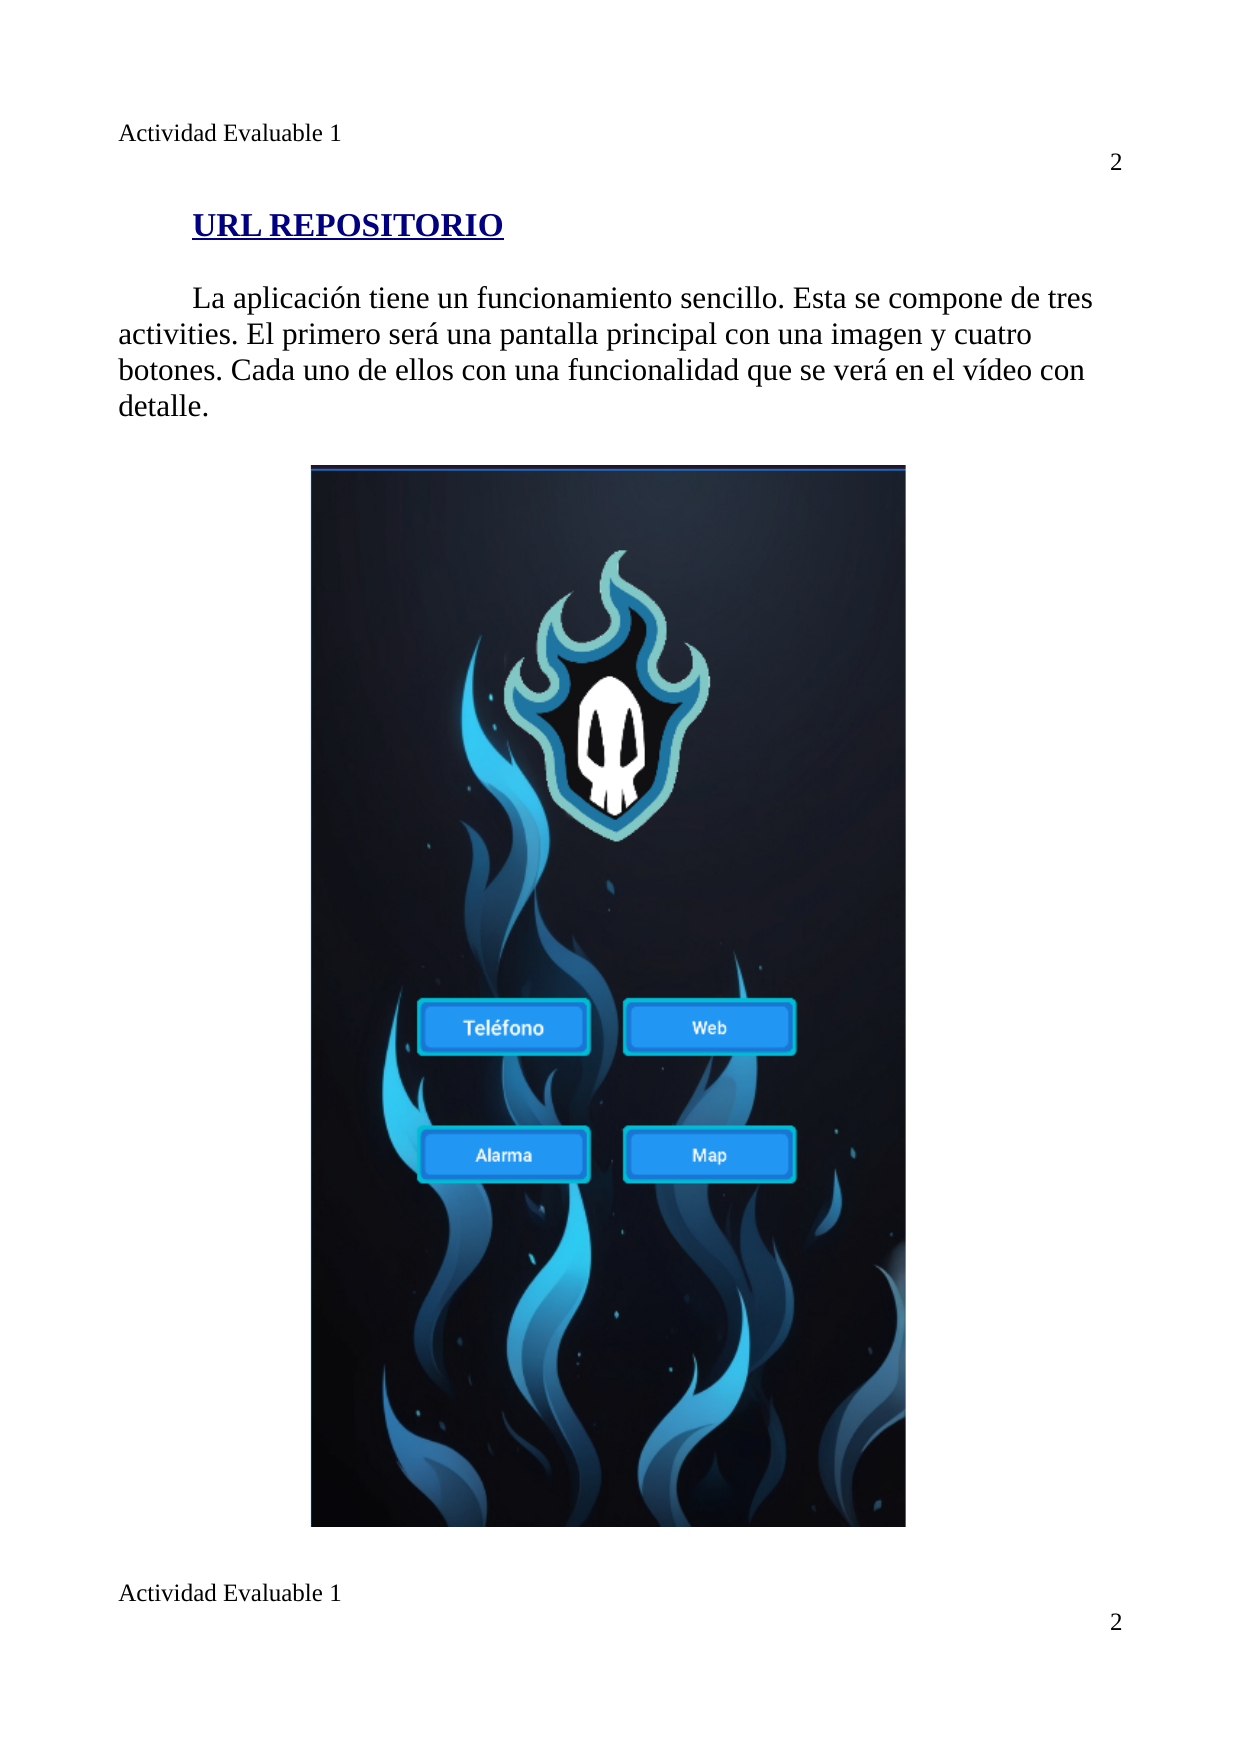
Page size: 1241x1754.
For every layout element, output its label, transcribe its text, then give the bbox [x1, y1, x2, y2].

text La aplicación tiene un funcionamiento sencillo. Esta se compone de tres activities. El primero será una pantalla principal con una imagen y cuatro botones. Cada uno de ellos con una funcionalidad que se verá en el vídeo con detalle. [118, 277, 1122, 423]
text URL REPOSITORIO [118, 205, 1122, 243]
picture [310, 465, 906, 1527]
